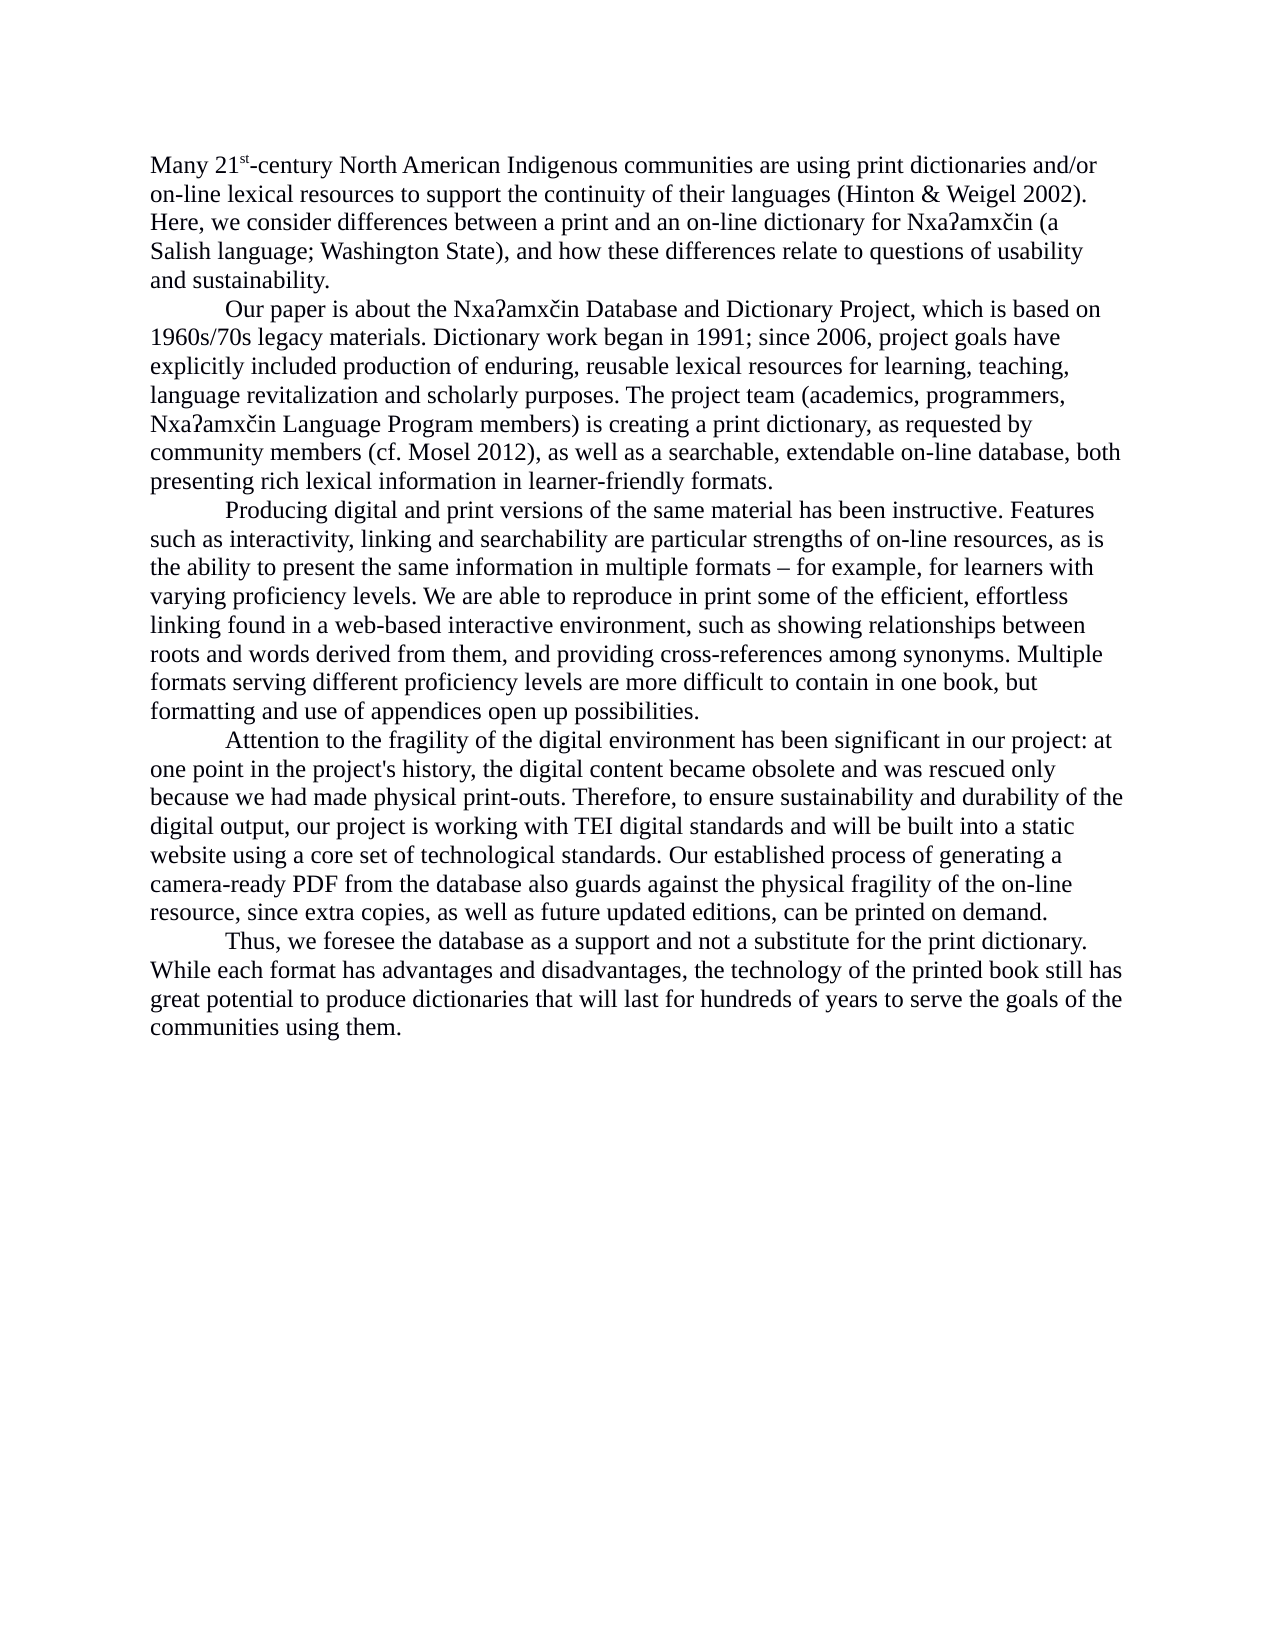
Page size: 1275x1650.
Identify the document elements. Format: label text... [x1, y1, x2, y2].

text Many 21st-century North American Indigenous communities are using print dictionaries and/or on-line lexical resources to support the continuity of their languages (Hinton & Weigel 2002). Here, we consider differences between a print and an on-line dictionary for Nxaʔamxčin (a Salish language; Washington State), and how these differences relate to questions of usability and sustainability. [150, 150, 1125, 294]
text Thus, we foresee the database as a support and not a substitute for the print dictionary. While each format has advantages and disadvantages, the technology of the printed book still has great potential to produce dictionaries that will last for hundreds of years to serve the goals of the communities using them. [150, 926, 1125, 1041]
text Our paper is about the Nxaʔamxčin Database and Dictionary Project, which is based on 1960s/70s legacy materials. Dictionary work began in 1991; since 2006, project goals have explicitly included production of enduring, reusable lexical resources for learning, teaching, language revitalization and scholarly purposes. The project team (academics, programmers, Nxaʔamxčin Language Program members) is creating a print dictionary, as requested by community members (cf. Mosel 2012), as well as a searchable, extendable on-line database, both presenting rich lexical information in learner-friendly formats. [150, 294, 1125, 495]
text Producing digital and print versions of the same material has been instructive. Features such as interactivity, linking and searchability are particular strengths of on-line resources, as is the ability to present the same information in multiple formats – for example, for learners with varying proficiency levels. We are able to reproduce in print some of the efficient, effortless linking found in a web-based interactive environment, such as showing relationships between roots and words derived from them, and providing cross-references among synonyms. Multiple formats serving different proficiency levels are more difficult to contain in one book, but formatting and use of appendices open up possibilities. [150, 495, 1125, 725]
text Attention to the fragility of the digital environment has been significant in our project: at one point in the project's history, the digital content became obsolete and was rescued only because we had made physical print-outs. Therefore, to ensure sustainability and durability of the digital output, our project is working with TEI digital standards and will be built into a static website using a core set of technological standards. Our established process of generating a camera-ready PDF from the database also guards against the physical fragility of the on-line resource, since extra copies, as well as future updated editions, can be printed on demand. [150, 725, 1125, 926]
